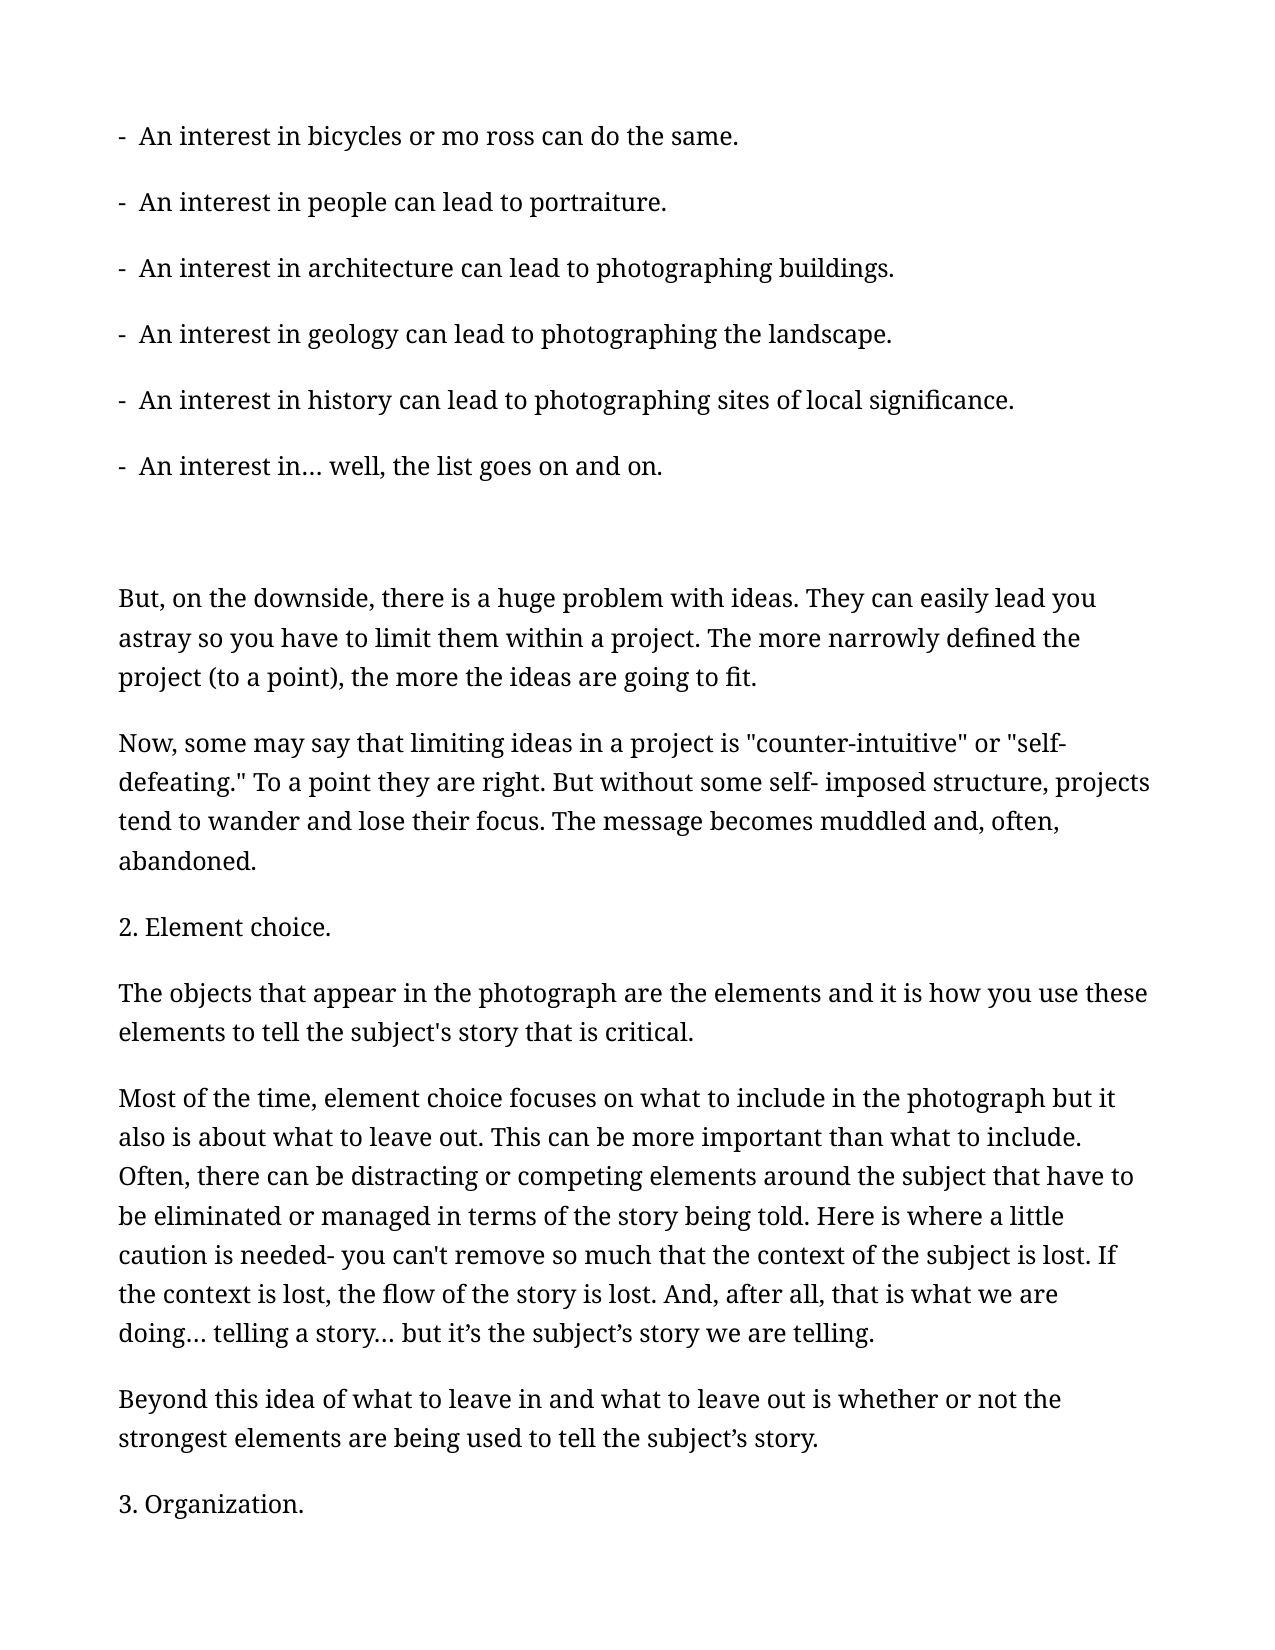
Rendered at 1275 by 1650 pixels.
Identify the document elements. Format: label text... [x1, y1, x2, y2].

list - An interest in… well, the list goes on and on. [118, 449, 1157, 483]
text Now, some may say that limiting ideas in a project is "counter-intuitive" or "self- defeating." To a point they are right. But without some self- imposed structure, projects tend to wander and lose their focus. The message becomes muddled and, often, abandoned. [118, 726, 1157, 877]
list - An interest in people can lead to portraiture. [118, 184, 1157, 218]
list - An interest in bicycles or mo ross can do the same. [118, 118, 1157, 152]
list - An interest in history can lead to photographing sites of local significance. [118, 383, 1157, 417]
text Most of the time, element choice focuses on what to include in the photograph but it also is about what to leave out. This can be more important than what to include. Often, there can be distracting or competing elements around the subject that have to be eliminated or managed in terms of the story being told. Here is where a little caution is needed- you can't remove so much that the context of the subject is lost. If the context is lost, the flow of the story is lost. And, after all, that is what we are doing… telling a story… but it’s the subject’s story we are telling. [118, 1081, 1137, 1350]
list - An interest in architecture can lead to photographing buildings. [118, 250, 1157, 284]
subtitle 3. Organization. [118, 1487, 1157, 1521]
text Beyond this idea of what to leave in and what to leave out is whether or not the strongest elements are being used to tell the subject’s story. [118, 1382, 1157, 1455]
subtitle 2. Element choice. [118, 909, 1157, 943]
list - An interest in geology can lead to photographing the landscape. [118, 317, 1157, 351]
text But, on the downside, there is a huge problem with ideas. They can easily lead you astray so you have to limit them within a project. The more narrowly defined the project (to a point), the more the ideas are going to fit. [118, 581, 1137, 693]
text The objects that appear in the photograph are the elements and it is how you use these elements to tell the subject's story that is critical. [118, 975, 1157, 1049]
